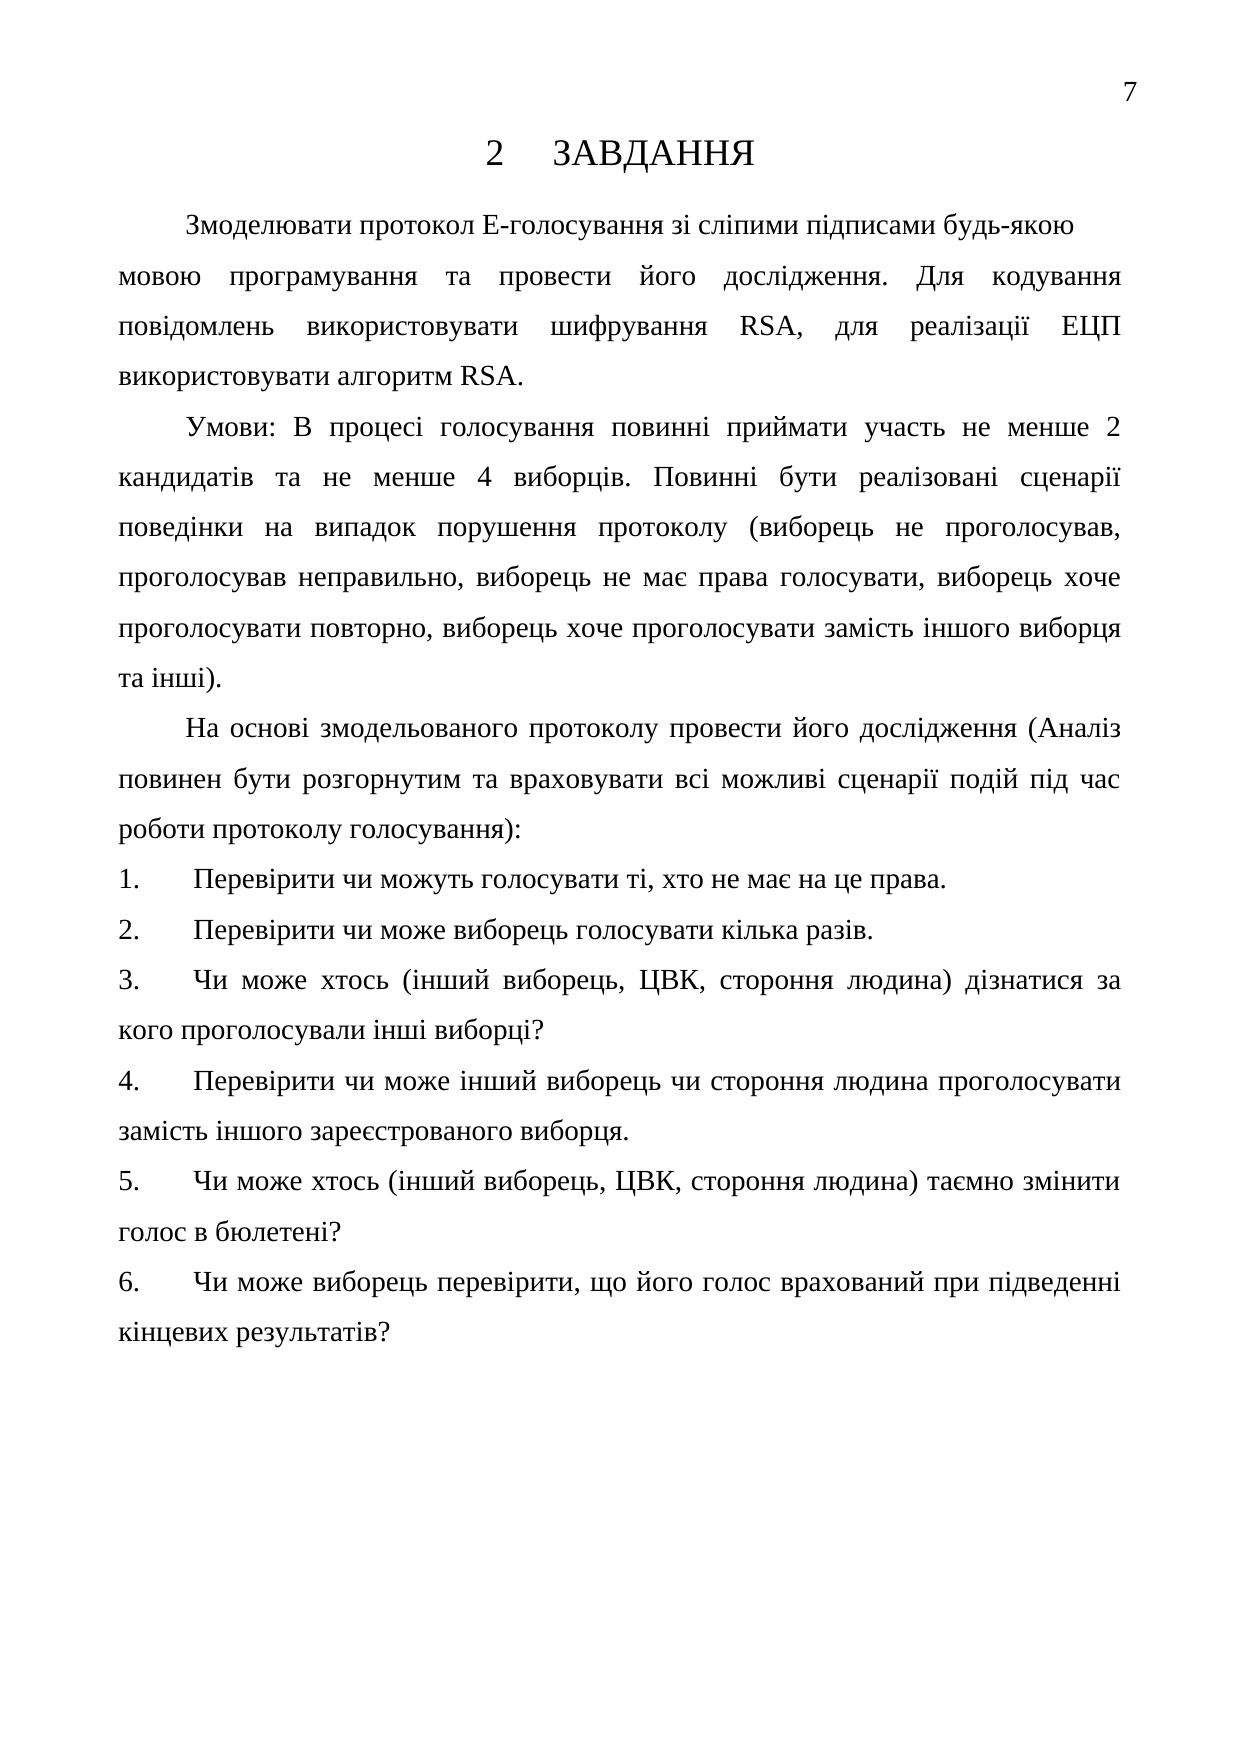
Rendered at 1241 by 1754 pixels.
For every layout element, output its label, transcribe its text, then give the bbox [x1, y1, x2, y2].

list Чи може хтось (інший виборець, ЦВК, стороння людина) дізнатися за кого проголосували інші виборці? [118, 962, 1122, 1046]
list Чи може хтось (інший виборець, ЦВК, стороння людина) таємно змінити голос в бюлетені? [118, 1163, 1122, 1247]
list Чи може виборець перевірити, що його голос врахований при підведенні кінцевих результатів? [118, 1264, 1122, 1348]
text Змоделювати протокол Е-голосування зі сліпими підписами будь-якою [118, 207, 1122, 241]
subtitle Завдання [118, 130, 1122, 173]
text Умови: В процесі голосування повинні приймати участь не менше 2 кандидатів та не менше 4 виборців. Повинні бути реалізовані сценарії поведінки на випадок порушення протоколу (виборець не проголосував, проголосував неправильно, виборець не має права голосувати, виборець хоче проголосувати повторно, виборець хоче проголосувати замість іншого виборця та інші). [118, 409, 1122, 694]
list Перевірити чи може виборець голосувати кілька разів. [118, 912, 1122, 945]
text мовою програмування та провести його дослідження. Для кодування повідомлень використовувати шифрування RSA, для реалізації ЕЦП використовувати алгоритм RSA. [118, 258, 1122, 392]
list Перевірити чи може інший виборець чи стороння людина проголосувати замість іншого зареєстрованого виборця. [118, 1063, 1122, 1147]
text На основі змодельованого протоколу провести його дослідження (Аналіз повинен бути розгорнутим та враховувати всі можливі сценарії подій під час роботи протоколу голосування): [118, 711, 1122, 845]
list Перевірити чи можуть голосувати ті, хто не має на це права. [118, 861, 1122, 895]
